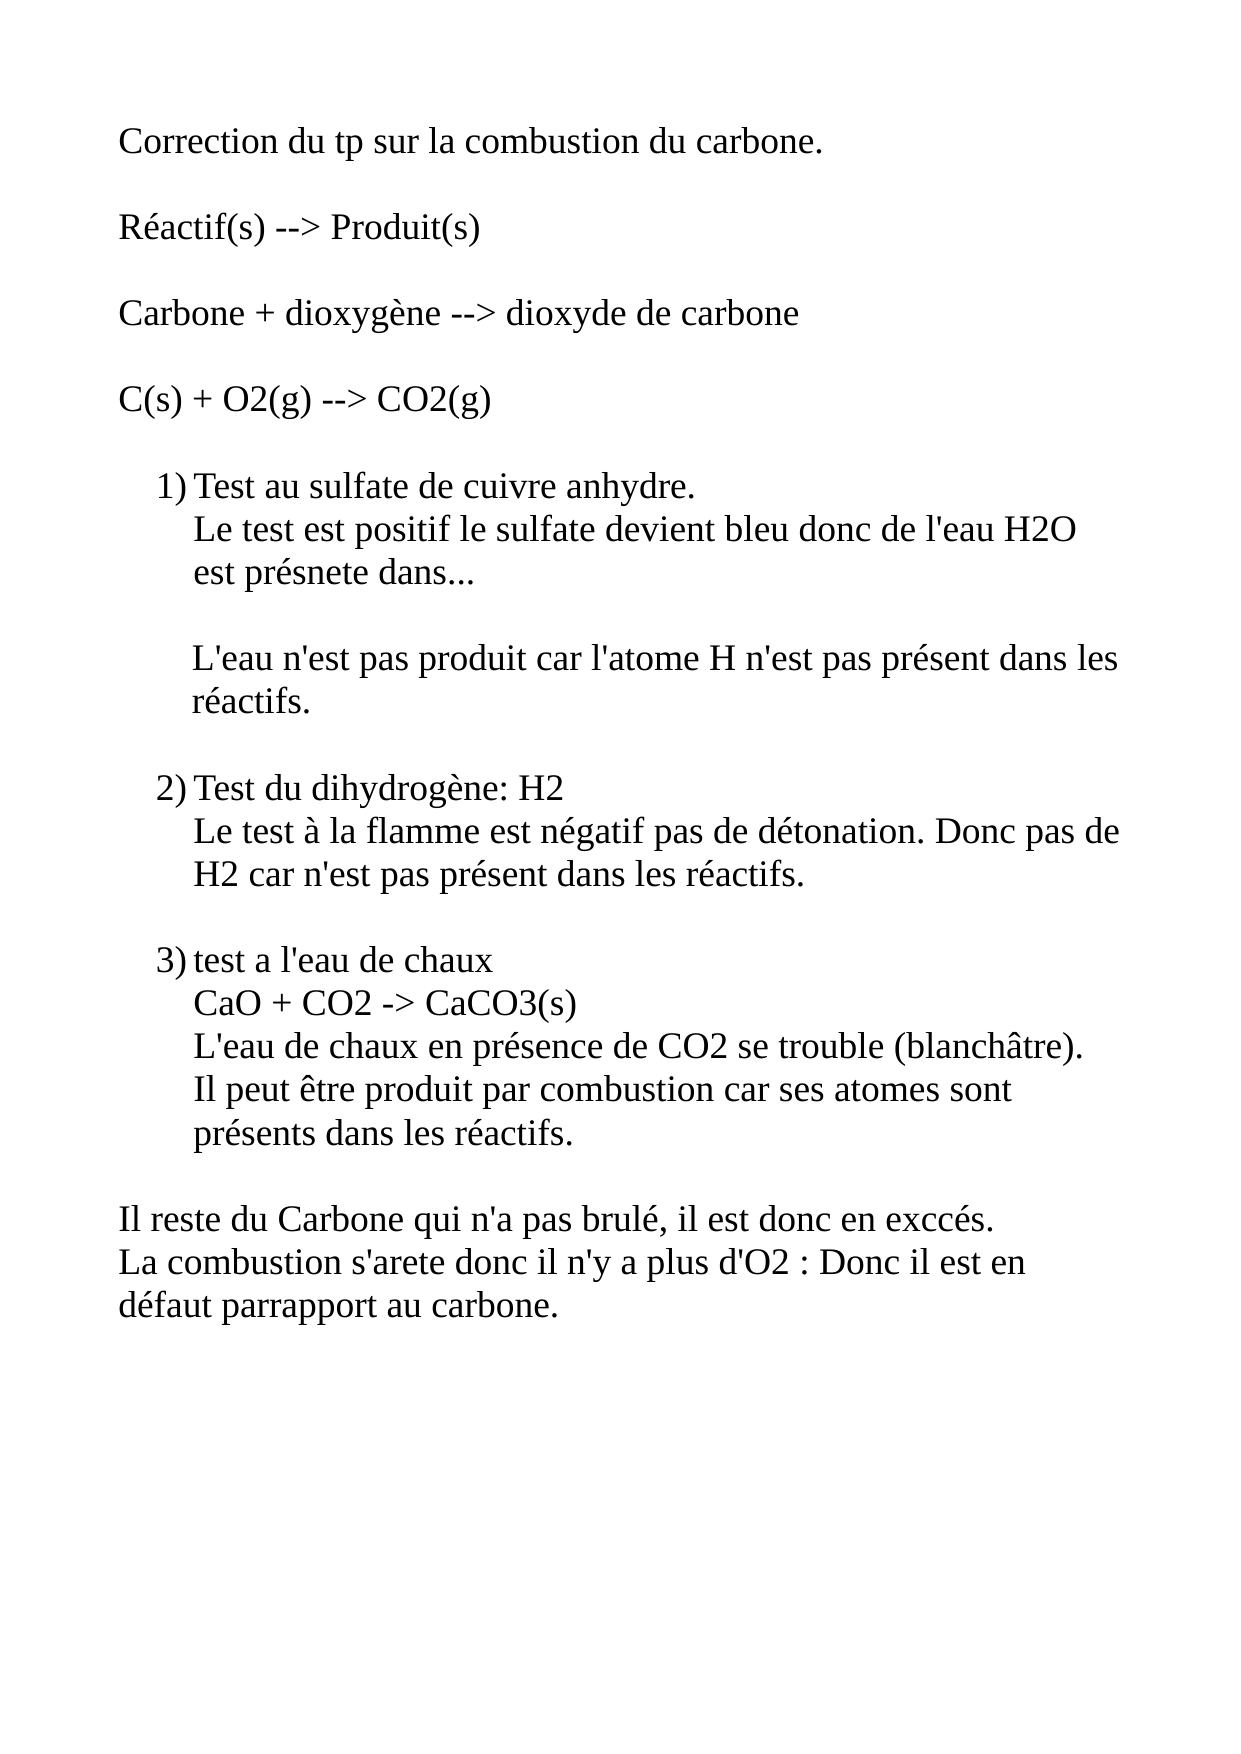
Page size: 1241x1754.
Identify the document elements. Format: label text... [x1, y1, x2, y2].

text L'eau n'est pas produit car l'atome H n'est pas présent dans les réactifs. [118, 636, 1122, 722]
list Le test à la flamme est négatif pas de détonation. Donc pas de H2 car n'est pas présent dans les réactifs. [156, 808, 1122, 894]
list Test du dihydrogène: H2 [156, 765, 1122, 808]
text Correction du tp sur la combustion du carbone. [118, 118, 1122, 161]
text La combustion s'arete donc il n'y a plus d'O2 : Donc il est en défaut parrapport au carbone. [118, 1239, 1122, 1326]
list Test au sulfate de cuivre anhydre. [156, 463, 1122, 506]
list Il peut être produit par combustion car ses atomes sont présents dans les réactifs. [156, 1067, 1122, 1153]
text Il reste du Carbone qui n'a pas brulé, il est donc en exccés. [118, 1196, 1122, 1239]
list Le test est positif le sulfate devient bleu donc de l'eau H2O est présnete dans... [156, 506, 1122, 592]
text Réactif(s) --> Produit(s) [118, 204, 1122, 247]
list L'eau de chaux en présence de CO2 se trouble (blanchâtre). [156, 1024, 1122, 1067]
list CaO + CO2 -> CaCO3(s) [156, 981, 1122, 1024]
list test a l'eau de chaux [156, 937, 1122, 981]
text C(s) + O2(g) --> CO2(g) [118, 377, 1122, 420]
text Carbone + dioxygène --> dioxyde de carbone [118, 291, 1122, 334]
